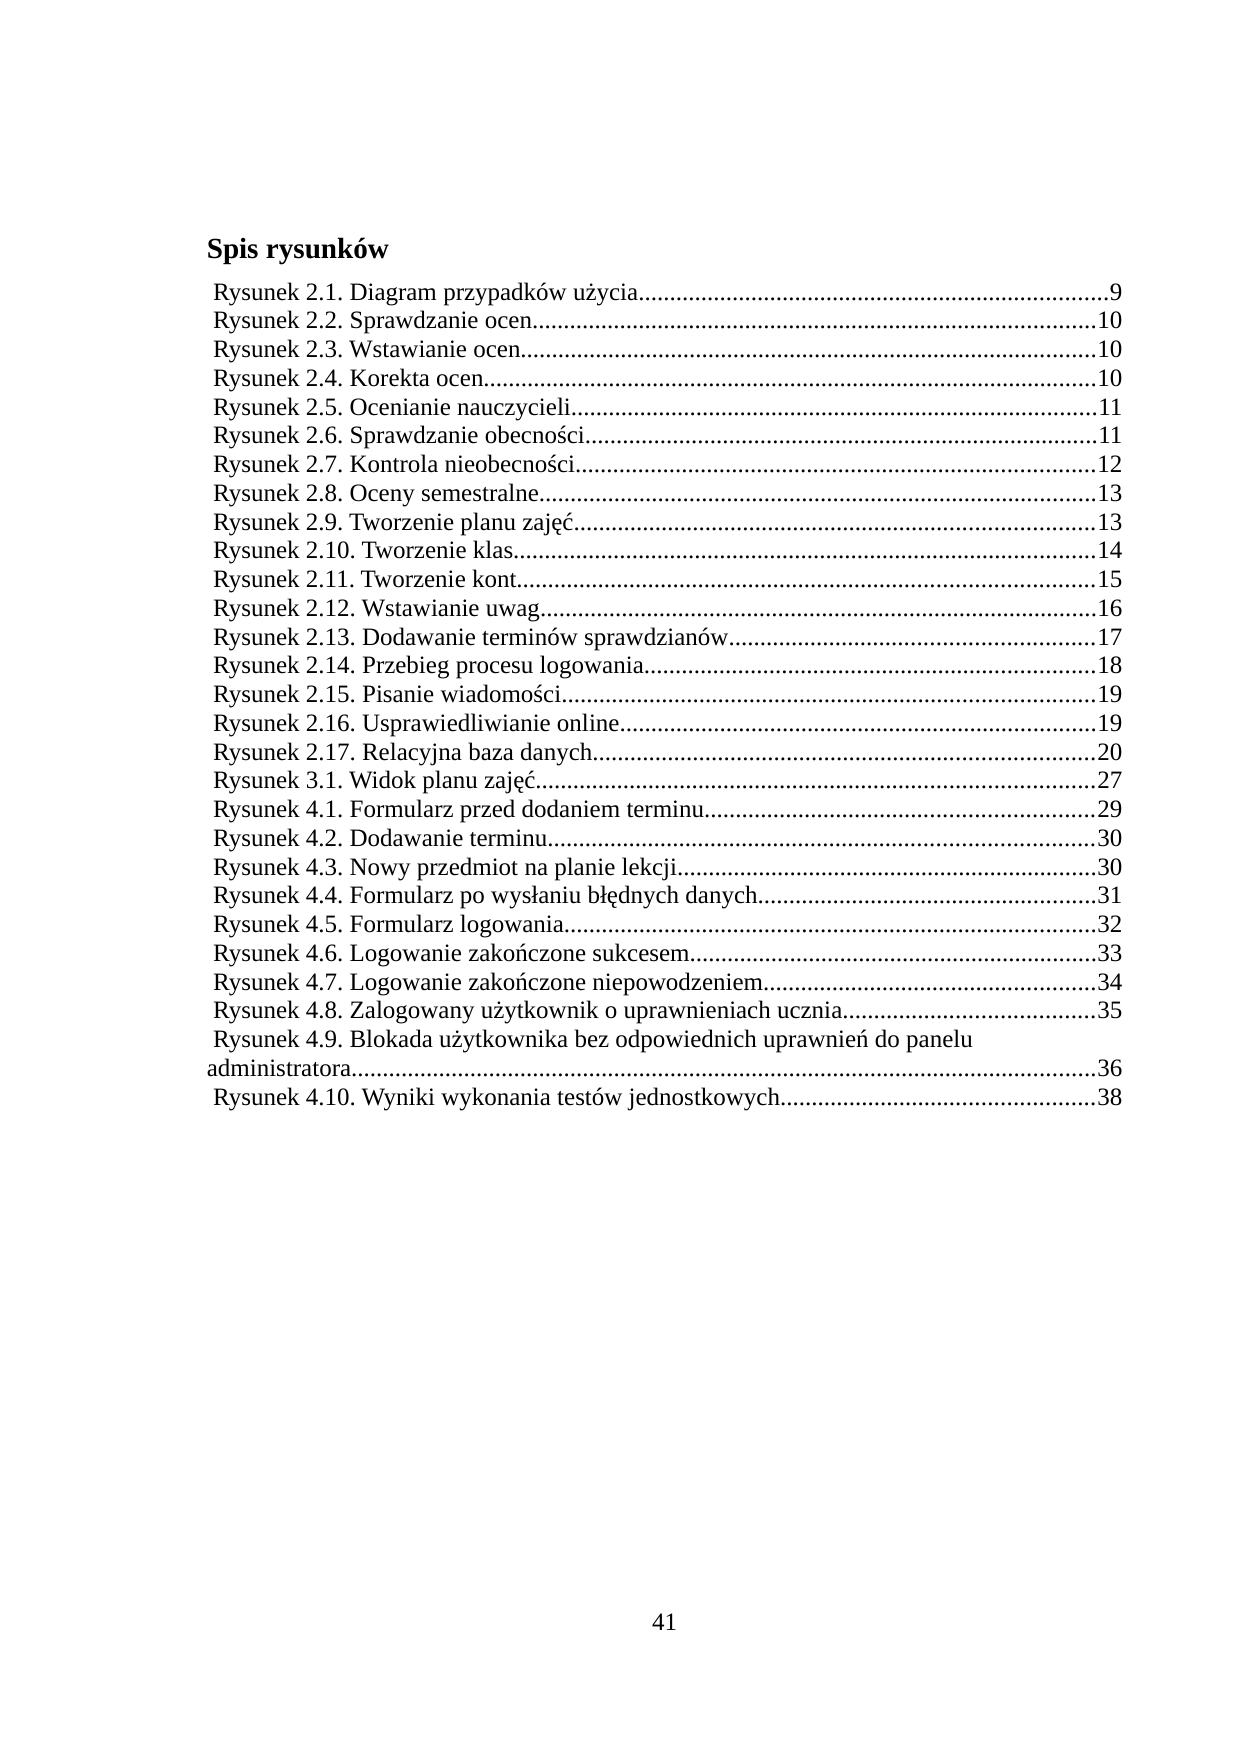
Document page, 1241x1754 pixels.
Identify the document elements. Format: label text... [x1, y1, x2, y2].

text Rysunek 4.9. Blokada użytkownika bez odpowiednich uprawnień do panelu administratora 36 [207, 1024, 1122, 1082]
text Rysunek 4.7. Logowanie zakończone niepowodzeniem 34 [207, 967, 1122, 996]
text Rysunek 2.11. Tworzenie kont 15 [207, 564, 1122, 593]
text Rysunek 2.2. Sprawdzanie ocen 10 [207, 306, 1122, 334]
text Rysunek 2.4. Korekta ocen 10 [207, 363, 1122, 392]
text Rysunek 2.16. Usprawiedliwianie online 19 [207, 708, 1122, 737]
text Rysunek 2.8. Oceny semestralne 13 [207, 478, 1122, 507]
text Rysunek 2.3. Wstawianie ocen 10 [207, 334, 1122, 363]
text Rysunek 3.1. Widok planu zajęć 27 [207, 766, 1122, 794]
text Rysunek 4.6. Logowanie zakończone sukcesem 33 [207, 938, 1122, 967]
text Rysunek 2.13. Dodawanie terminów sprawdzianów 17 [207, 622, 1122, 651]
text Rysunek 2.7. Kontrola nieobecności 12 [207, 449, 1122, 478]
text Rysunek 4.5. Formularz logowania 32 [207, 909, 1122, 938]
text Rysunek 4.3. Nowy przedmiot na planie lekcji 30 [207, 852, 1122, 881]
text Rysunek 4.8. Zalogowany użytkownik o uprawnieniach ucznia 35 [207, 996, 1122, 1024]
text Rysunek 2.6. Sprawdzanie obecności 11 [207, 421, 1122, 449]
text Rysunek 2.9. Tworzenie planu zajęć 13 [207, 507, 1122, 536]
text Rysunek 2.14. Przebieg procesu logowania 18 [207, 651, 1122, 679]
text Rysunek 2.5. Ocenianie nauczycieli 11 [207, 392, 1122, 421]
text Rysunek 2.1. Diagram przypadków użycia 9 [207, 277, 1122, 306]
text Rysunek 2.15. Pisanie wiadomości 19 [207, 679, 1122, 708]
text Rysunek 2.10. Tworzenie klas 14 [207, 536, 1122, 564]
text Rysunek 4.2. Dodawanie terminu 30 [207, 823, 1122, 852]
subtitle Spis rysunków [207, 231, 1122, 264]
text Rysunek 4.10. Wyniki wykonania testów jednostkowych 38 [207, 1082, 1122, 1111]
text Rysunek 4.4. Formularz po wysłaniu błędnych danych 31 [207, 881, 1122, 909]
text Rysunek 2.17. Relacyjna baza danych 20 [207, 737, 1122, 766]
text Rysunek 2.12. Wstawianie uwag 16 [207, 593, 1122, 622]
text Rysunek 4.1. Formularz przed dodaniem terminu 29 [207, 794, 1122, 823]
